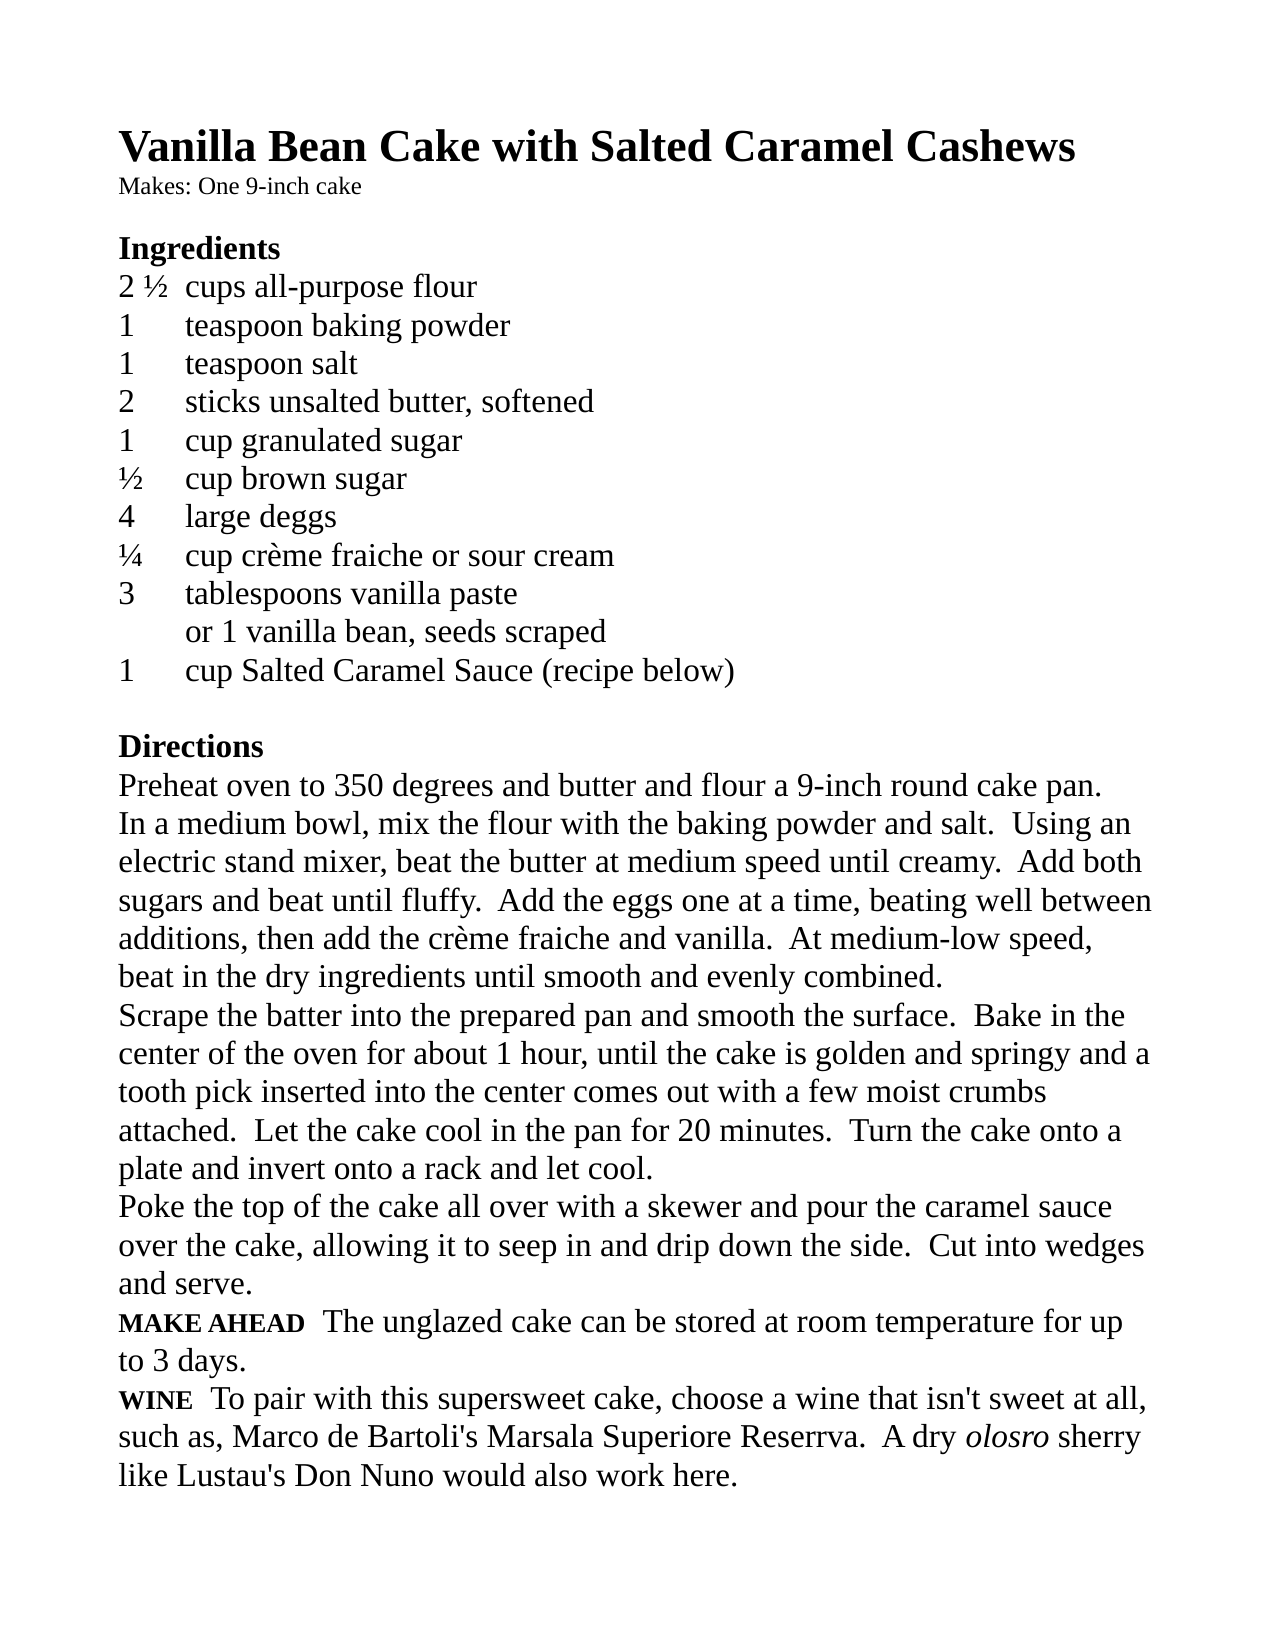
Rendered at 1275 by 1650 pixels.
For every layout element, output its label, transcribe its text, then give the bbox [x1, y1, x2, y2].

text Directions [118, 727, 1157, 765]
text or 1 vanilla bean, seeds scraped [118, 612, 1157, 650]
text ¼ cup crème fraiche or sour cream [118, 535, 1157, 573]
text 1 teaspoon salt [118, 343, 1157, 382]
text 2 ½ cups all-purpose flour [118, 267, 1157, 305]
text ½ cup brown sugar [118, 458, 1157, 497]
text WINE To pair with this supersweet cake, choose a wine that isn't sweet at all, such as, Marco de Bartoli's Marsala Superiore Reserrva. A dry olosro sherry like Lustau's Don Nuno would also work here. [118, 1378, 1157, 1493]
text 2 sticks unsalted butter, softened [118, 382, 1157, 420]
text MAKE AHEAD The unglazed cake can be stored at room temperature for up to 3 days. [118, 1302, 1157, 1378]
text Poke the top of the cake all over with a skewer and pour the caramel sauce over the cake, allowing it to seep in and drip down the side. Cut into wedges and serve. [118, 1187, 1157, 1302]
text Preheat oven to 350 degrees and butter and flour a 9-inch round cake pan. [118, 765, 1157, 803]
text 4 large deggs [118, 497, 1157, 535]
text 3 tablespoons vanilla paste [118, 573, 1157, 612]
text Ingredients [118, 228, 1157, 267]
text Makes: One 9-inch cake [118, 171, 1157, 199]
text Scrape the batter into the prepared pan and smooth the surface. Bake in the center of the oven for about 1 hour, until the cake is golden and springy and a tooth pick inserted into the center comes out with a few moist crumbs attached. Let the cake cool in the pan for 20 minutes. Turn the cake onto a plate and invert onto a rack and let cool. [118, 995, 1157, 1187]
text 1 cup granulated sugar [118, 420, 1157, 458]
text Vanilla Bean Cake with Salted Caramel Cashews [118, 118, 1157, 171]
text In a medium bowl, mix the flour with the baking powder and salt. Using an electric stand mixer, beat the butter at medium speed until creamy. Add both sugars and beat until fluffy. Add the eggs one at a time, beating well between additions, then add the crème fraiche and vanilla. At medium-low speed, beat in the dry ingredients until smooth and evenly combined. [118, 803, 1157, 995]
text 1 cup Salted Caramel Sauce (recipe below) [118, 650, 1157, 688]
text 1 teaspoon baking powder [118, 305, 1157, 343]
